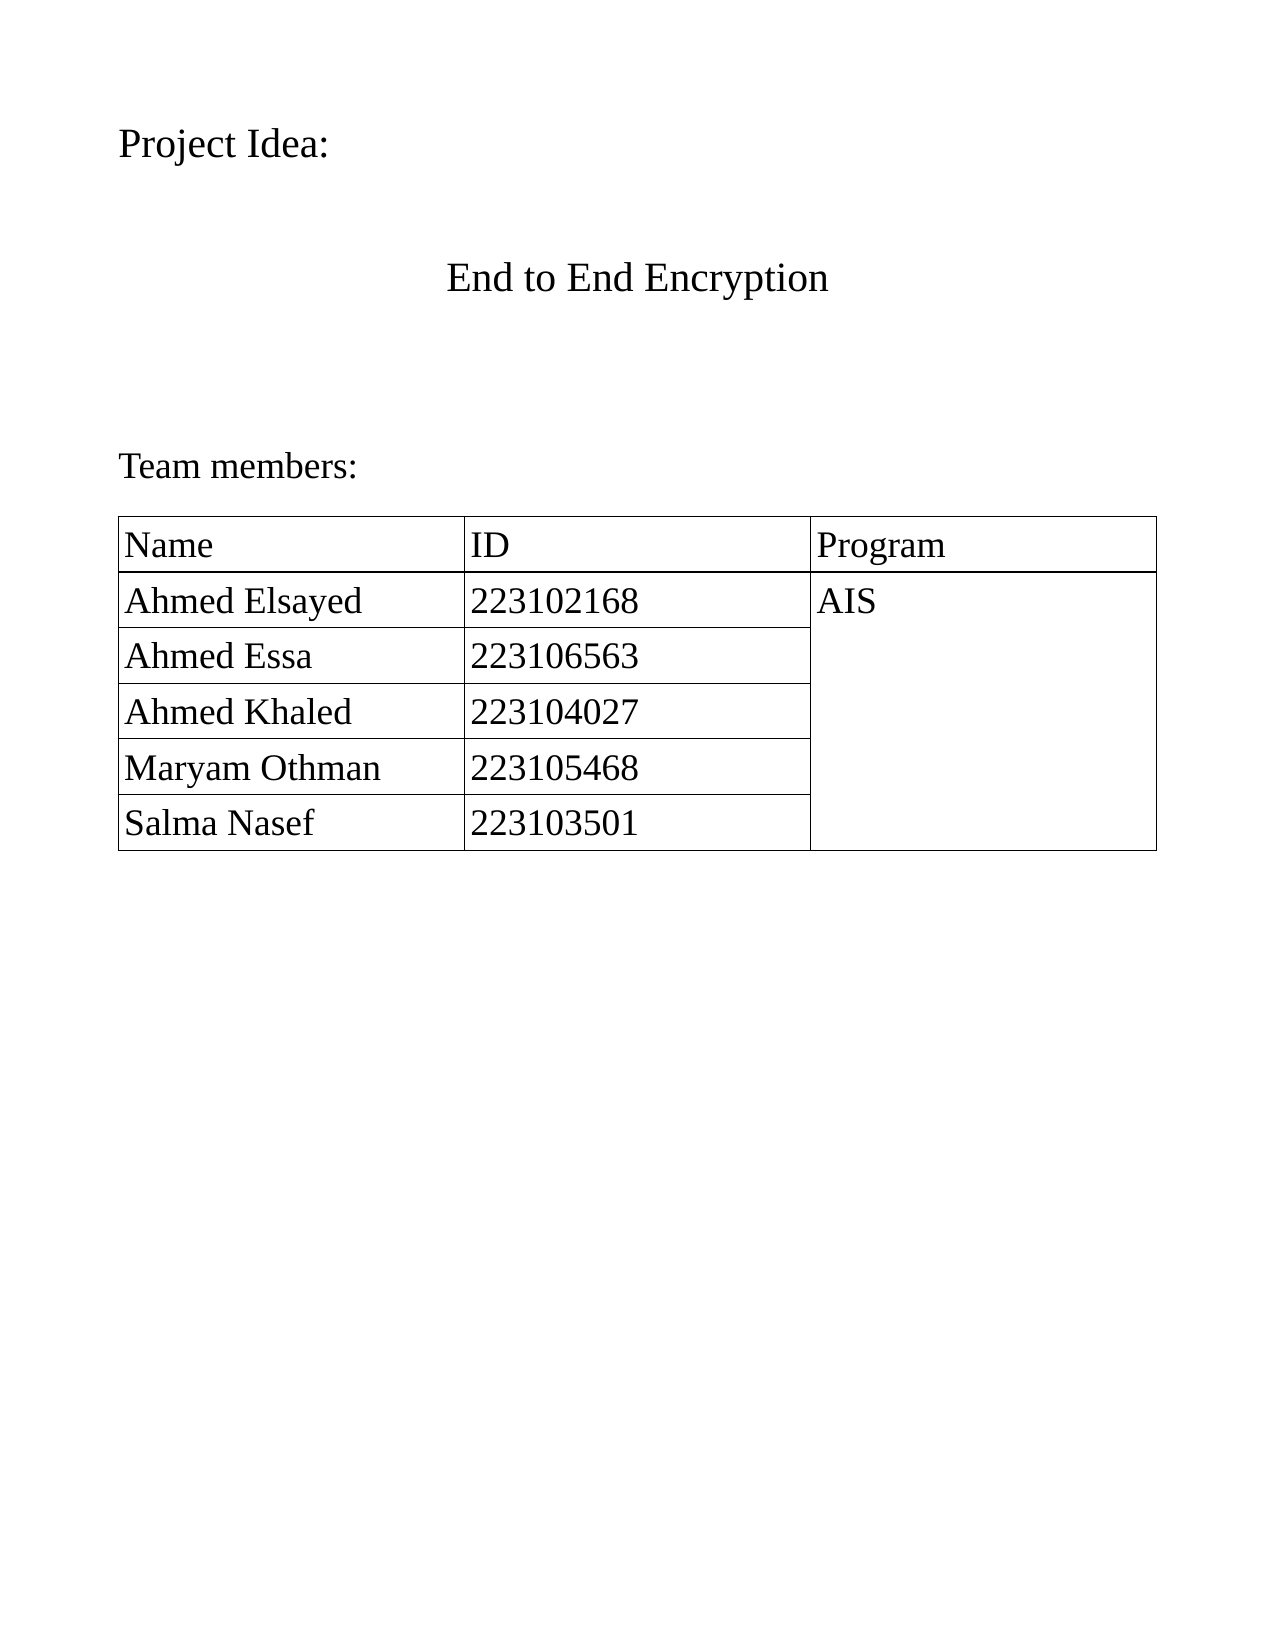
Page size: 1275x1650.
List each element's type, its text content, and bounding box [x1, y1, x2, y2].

table_cell 223104027 [465, 684, 810, 738]
table_cell Maryam Othman [119, 739, 464, 794]
table_cell 223103501 [465, 795, 810, 849]
table_header Program [811, 517, 1156, 571]
table_cell Ahmed Elsayed [119, 573, 464, 627]
table_header Name [119, 517, 464, 571]
text Project Idea: [118, 118, 1157, 166]
table_cell Salma Nasef [119, 795, 464, 849]
table_cell 223105468 [465, 739, 810, 794]
text Team members: [118, 444, 1157, 516]
text End to End Encryption [118, 252, 1157, 300]
table_cell 223102168 [465, 573, 810, 627]
table_header ID [465, 517, 810, 571]
table_cell Ahmed Khaled [119, 684, 464, 738]
table_cell Ahmed Essa [119, 628, 464, 683]
table_cell 223106563 [465, 628, 810, 683]
table_cell AIS [811, 573, 1156, 849]
